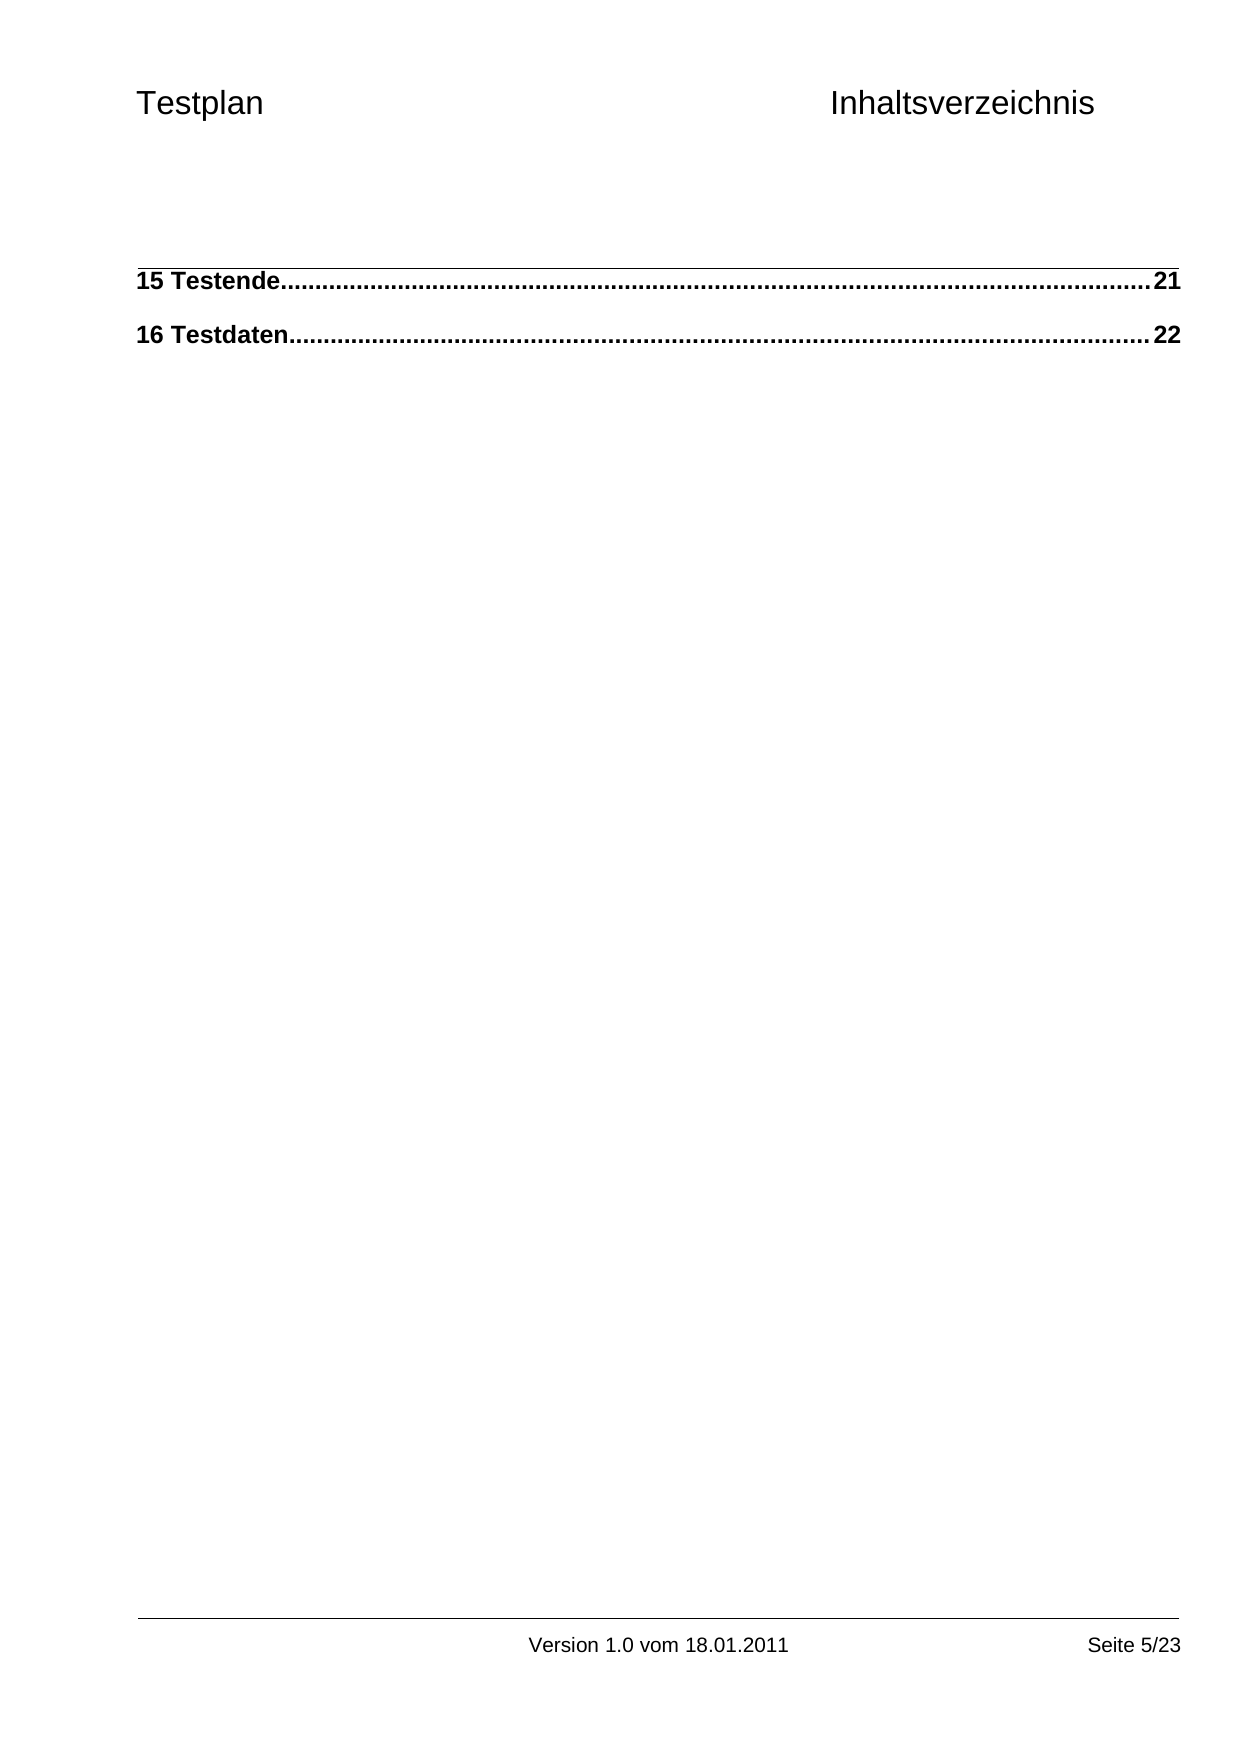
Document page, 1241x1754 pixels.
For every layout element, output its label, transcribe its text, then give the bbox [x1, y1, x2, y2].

text 16 Testdaten 22 [136, 319, 1181, 348]
text 15 Testende 21 [136, 289, 1181, 294]
